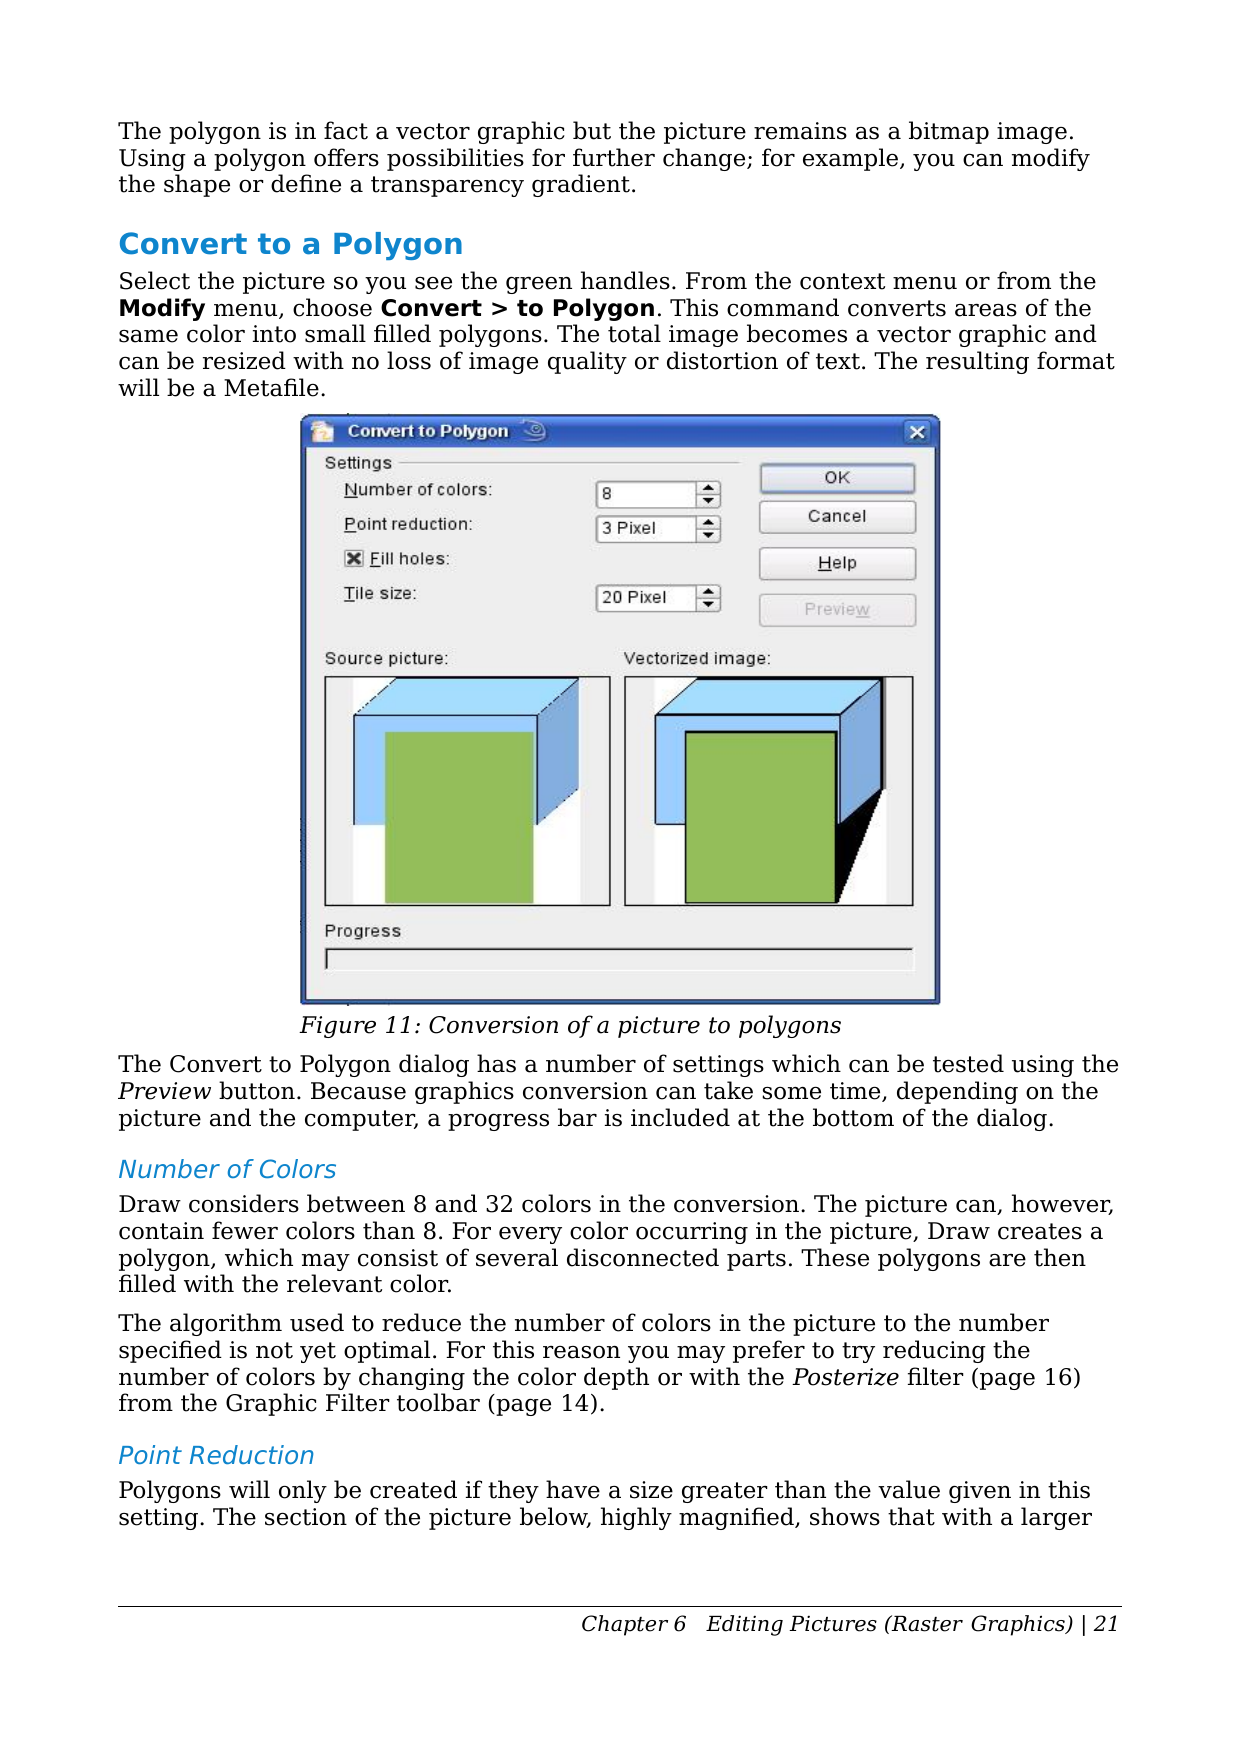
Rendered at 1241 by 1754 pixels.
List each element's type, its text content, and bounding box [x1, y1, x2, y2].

subtitle Number of Colors [118, 1156, 1122, 1185]
subtitle Point Reduction [118, 1441, 1122, 1471]
text Draw considers between 8 and 32 colors in the conversion. The picture can, however, contain fewer colors than 8. For every color occurring in the picture, Draw creates a polygon, which may consist of several disconnected parts. These polygons are then filled with the relevant color. [118, 1191, 1122, 1298]
text Select the picture so you see the green handles. From the context menu or from the Modify menu, choose Convert > to Polygon. This command converts areas of the same color into small filled polygons. The total image becomes a vector graphic and can be resized with no loss of image quality or distortion of text. The resulting format will be a Metafile. [118, 268, 1122, 401]
text Polygons will only be created if they have a size greater than the value given in this setting. The section of the picture below, highly magnified, shows that with a larger [118, 1477, 1122, 1530]
text Figure 11: Conversion of a picture to polygons [300, 1012, 940, 1039]
subtitle Convert to a Polygon [118, 228, 1122, 262]
text The polygon is in fact a vector graphic but the picture remains as a bitmap image. Using a polygon offers possibilities for further change; for example, you can modify the shape or define a transparency gradient. [118, 118, 1122, 198]
text The algorithm used to reduce the number of colors in the picture to the number specified is not yet optimal. For this reason you may prefer to try reducing the number of colors by changing the color depth or with the Posterize filter (page 16) from the Graphic Filter toolbar (page 14). [118, 1311, 1122, 1417]
picture [300, 413, 941, 1006]
text The Convert to Polygon dialog has a number of settings which can be tested using the Preview button. Because graphics conversion can take some time, depending on the picture and the computer, a progress bar is included at the bottom of the dialog. [118, 1051, 1122, 1131]
